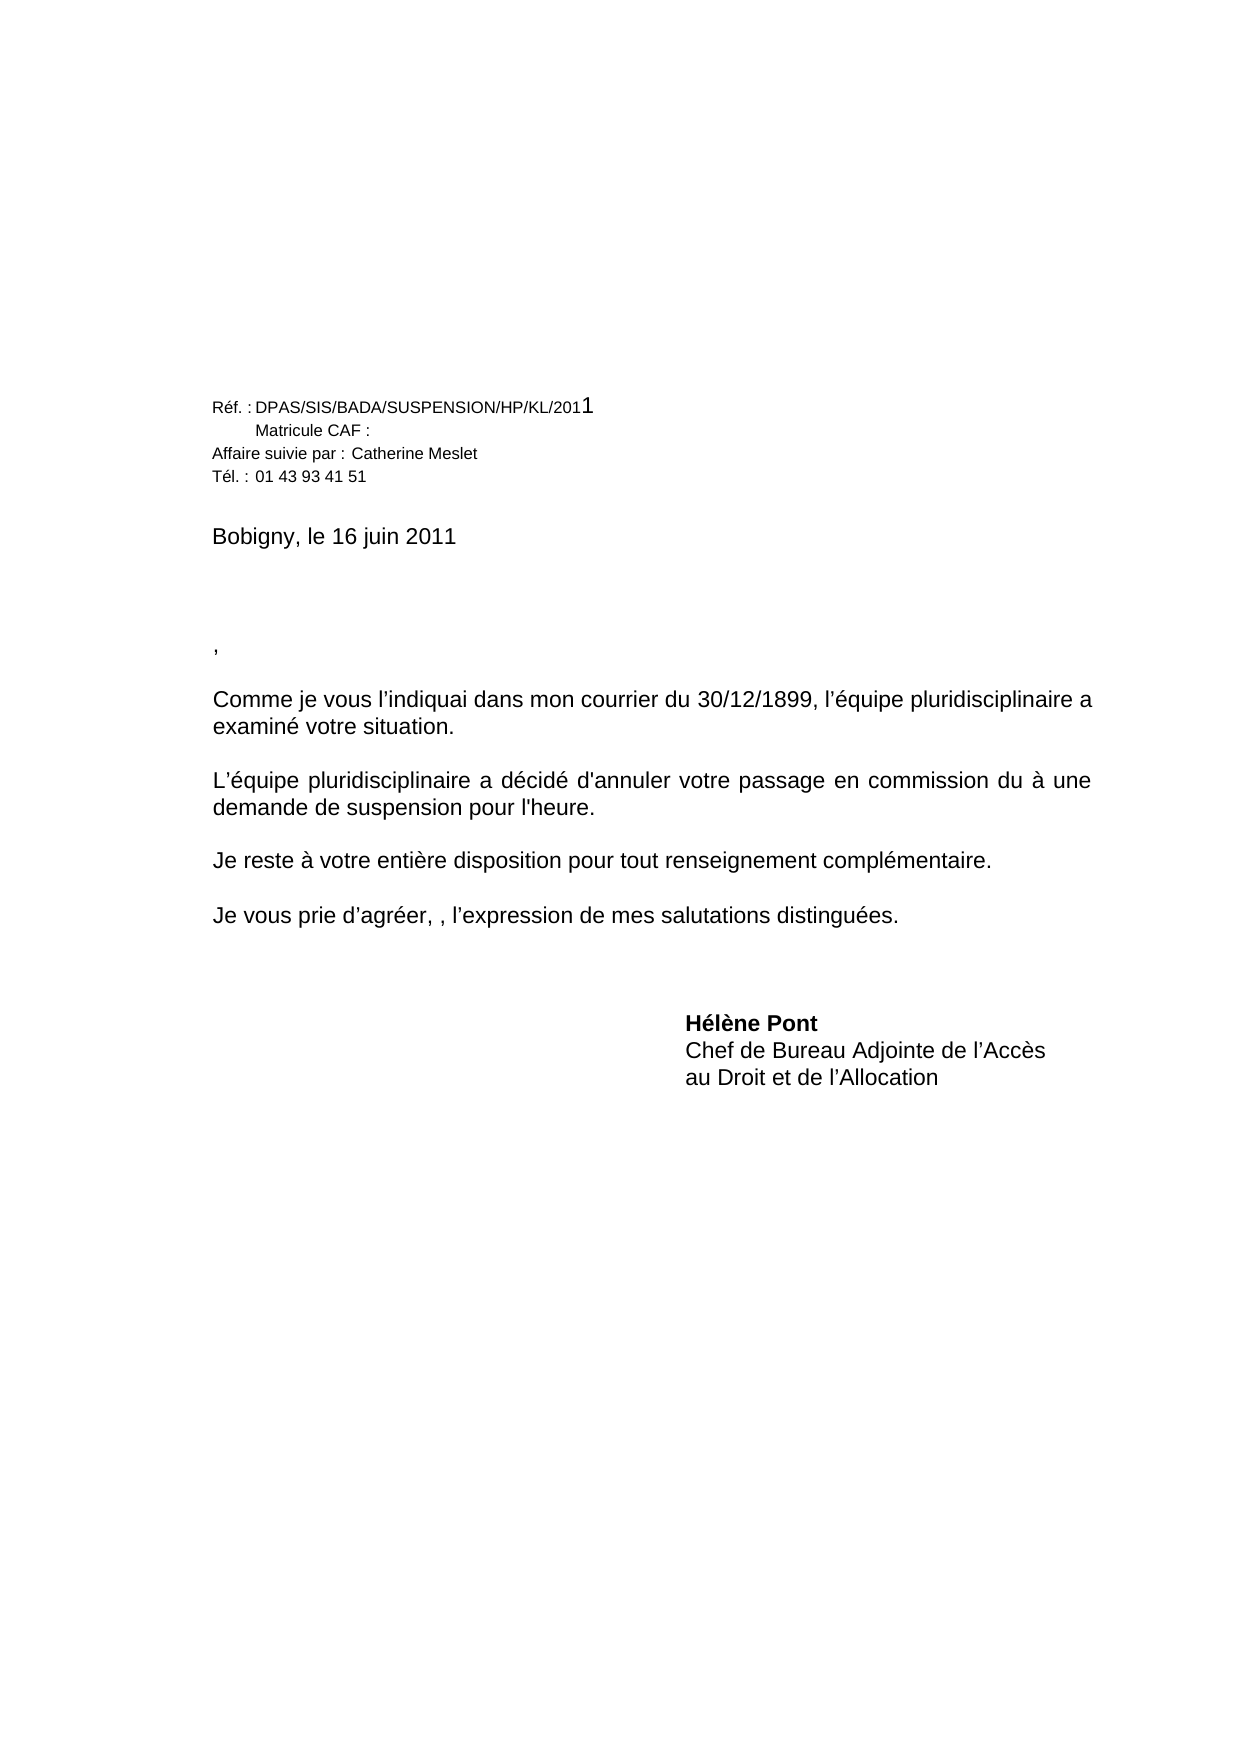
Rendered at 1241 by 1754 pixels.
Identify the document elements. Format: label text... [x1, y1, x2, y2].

table_cell Tél. : [212, 464, 255, 487]
text au Droit et de l’Allocation [685, 1063, 1092, 1090]
text Hélène Pont [685, 1009, 1092, 1036]
table_cell Réf. : [212, 395, 255, 441]
text , [213, 631, 1092, 658]
table_cell Bobigny, le 16 juin 2011 [212, 523, 1159, 549]
text Je reste à votre entière disposition pour tout renseignement complémentaire. [213, 847, 1092, 874]
text Comme je vous l’indiquai dans mon courrier du 30/12/1899, l’équipe pluridisciplinaire a examiné votre situation. [213, 685, 1092, 739]
table_cell [212, 487, 655, 510]
table_cell [212, 379, 655, 395]
table_cell [655, 379, 685, 510]
table_cell Catherine Meslet [351, 441, 655, 464]
table_cell [212, 510, 1159, 522]
text Je vous prie d’agréer, , l’expression de mes salutations distinguées. [213, 901, 1092, 928]
text Chef de Bureau Adjointe de l’Accès [685, 1036, 1092, 1063]
table_header [655, 278, 1159, 361]
table_cell [685, 379, 1159, 510]
table_cell DPAS/SIS/BADA/SUSPENSION/HP/KL/2011 Matricule CAF : [255, 395, 655, 441]
table_cell [212, 361, 1159, 379]
text L’équipe pluridisciplinaire a décidé d'annuler votre passage en commission du à une demande de suspension pour l'heure. [213, 766, 1092, 820]
table_cell Affaire suivie par : [212, 441, 351, 464]
table_cell 01 43 93 41 51 [255, 464, 655, 487]
table_header [212, 278, 655, 361]
